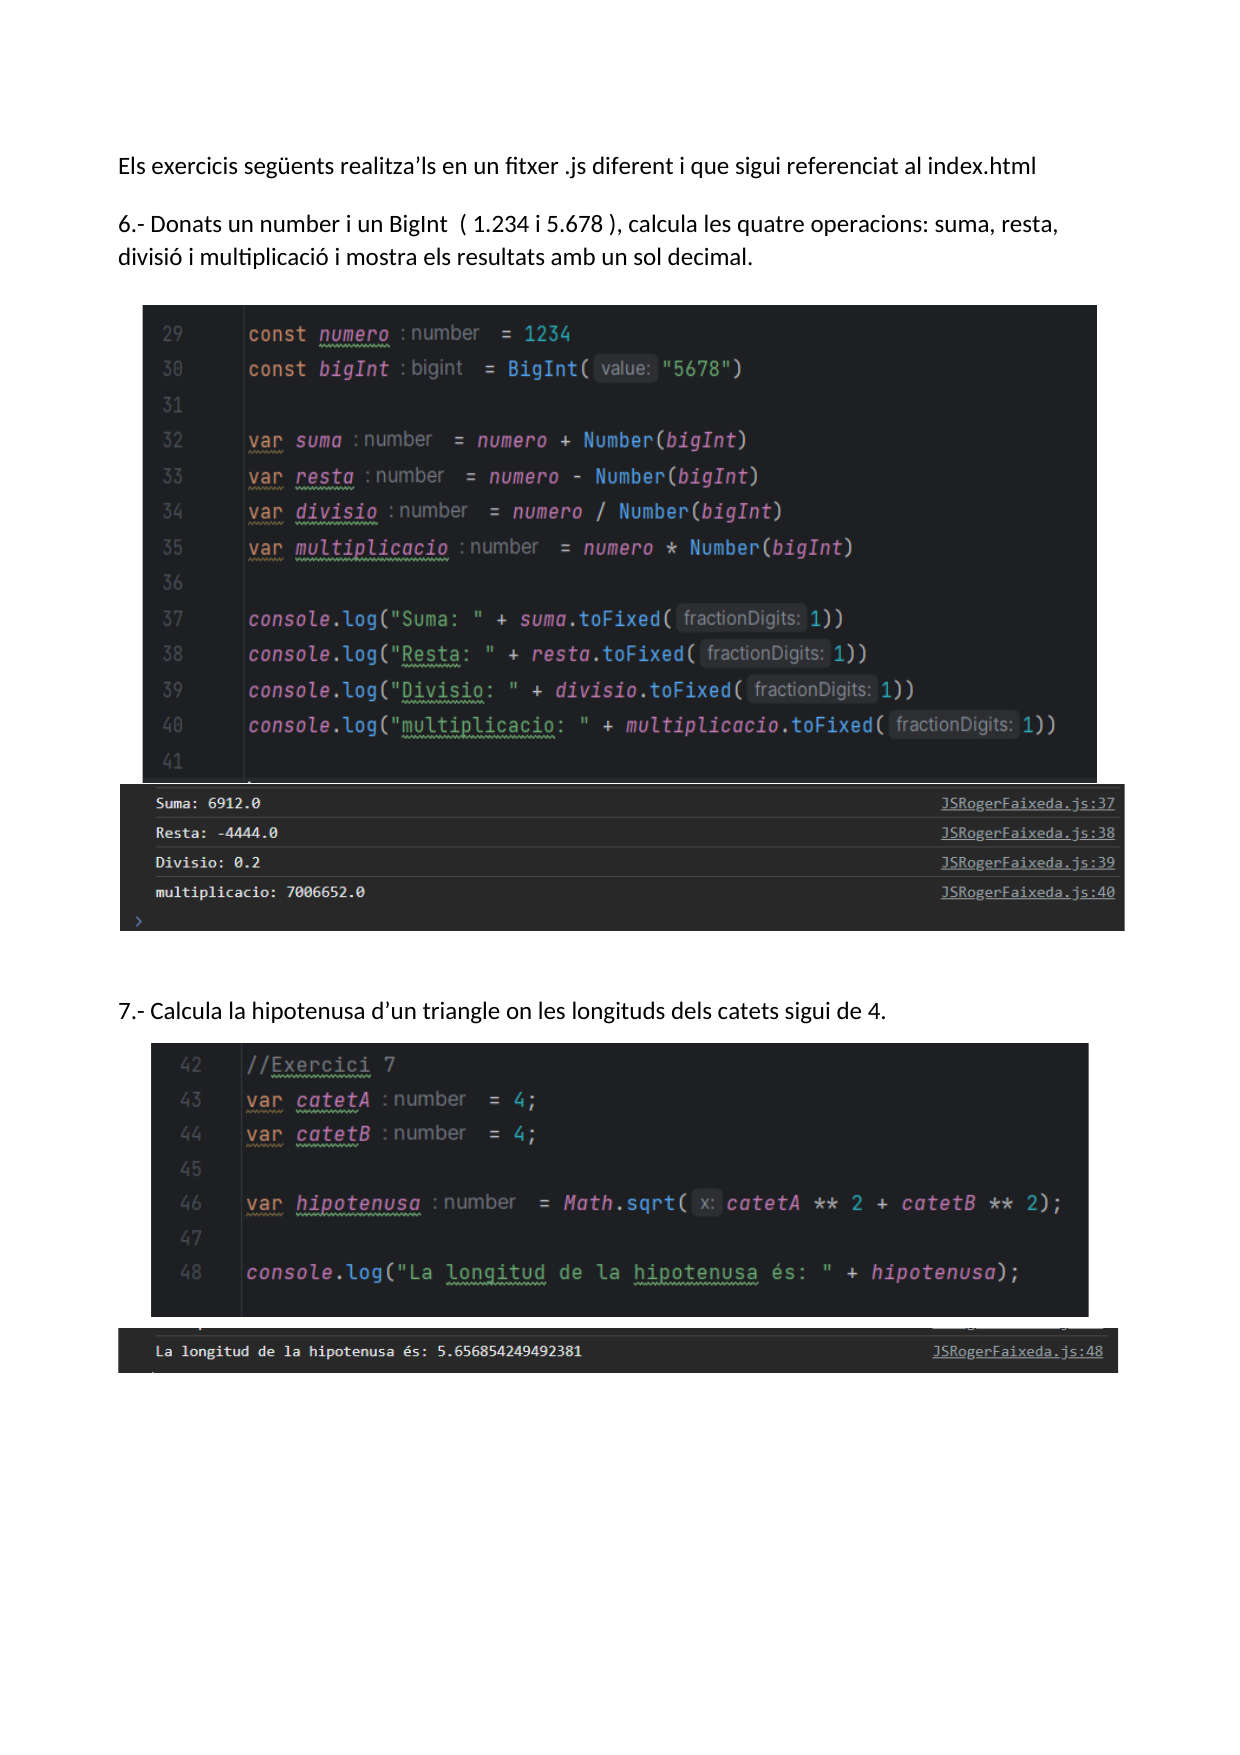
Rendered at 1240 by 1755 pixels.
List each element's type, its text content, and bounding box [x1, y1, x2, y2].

text Els exercicis següents realitza’ls en un fitxer .js diferent i que sigui referenciat al index.html [118, 150, 1121, 181]
picture [113, 1328, 1119, 1373]
text 6.- Donats un number i un BigInt ( 1.234 i 5.678 ), calcula les quatre operacions: suma, resta, divisió i multiplicació i mostra els resultats amb un sol decimal. [118, 208, 1121, 272]
picture [120, 784, 1125, 931]
picture [151, 1043, 1089, 1317]
picture [142, 305, 1097, 783]
text 7.- Calcula la hipotenusa d’un triangle on les longituds dels catets sigui de 4. [118, 995, 1121, 1026]
